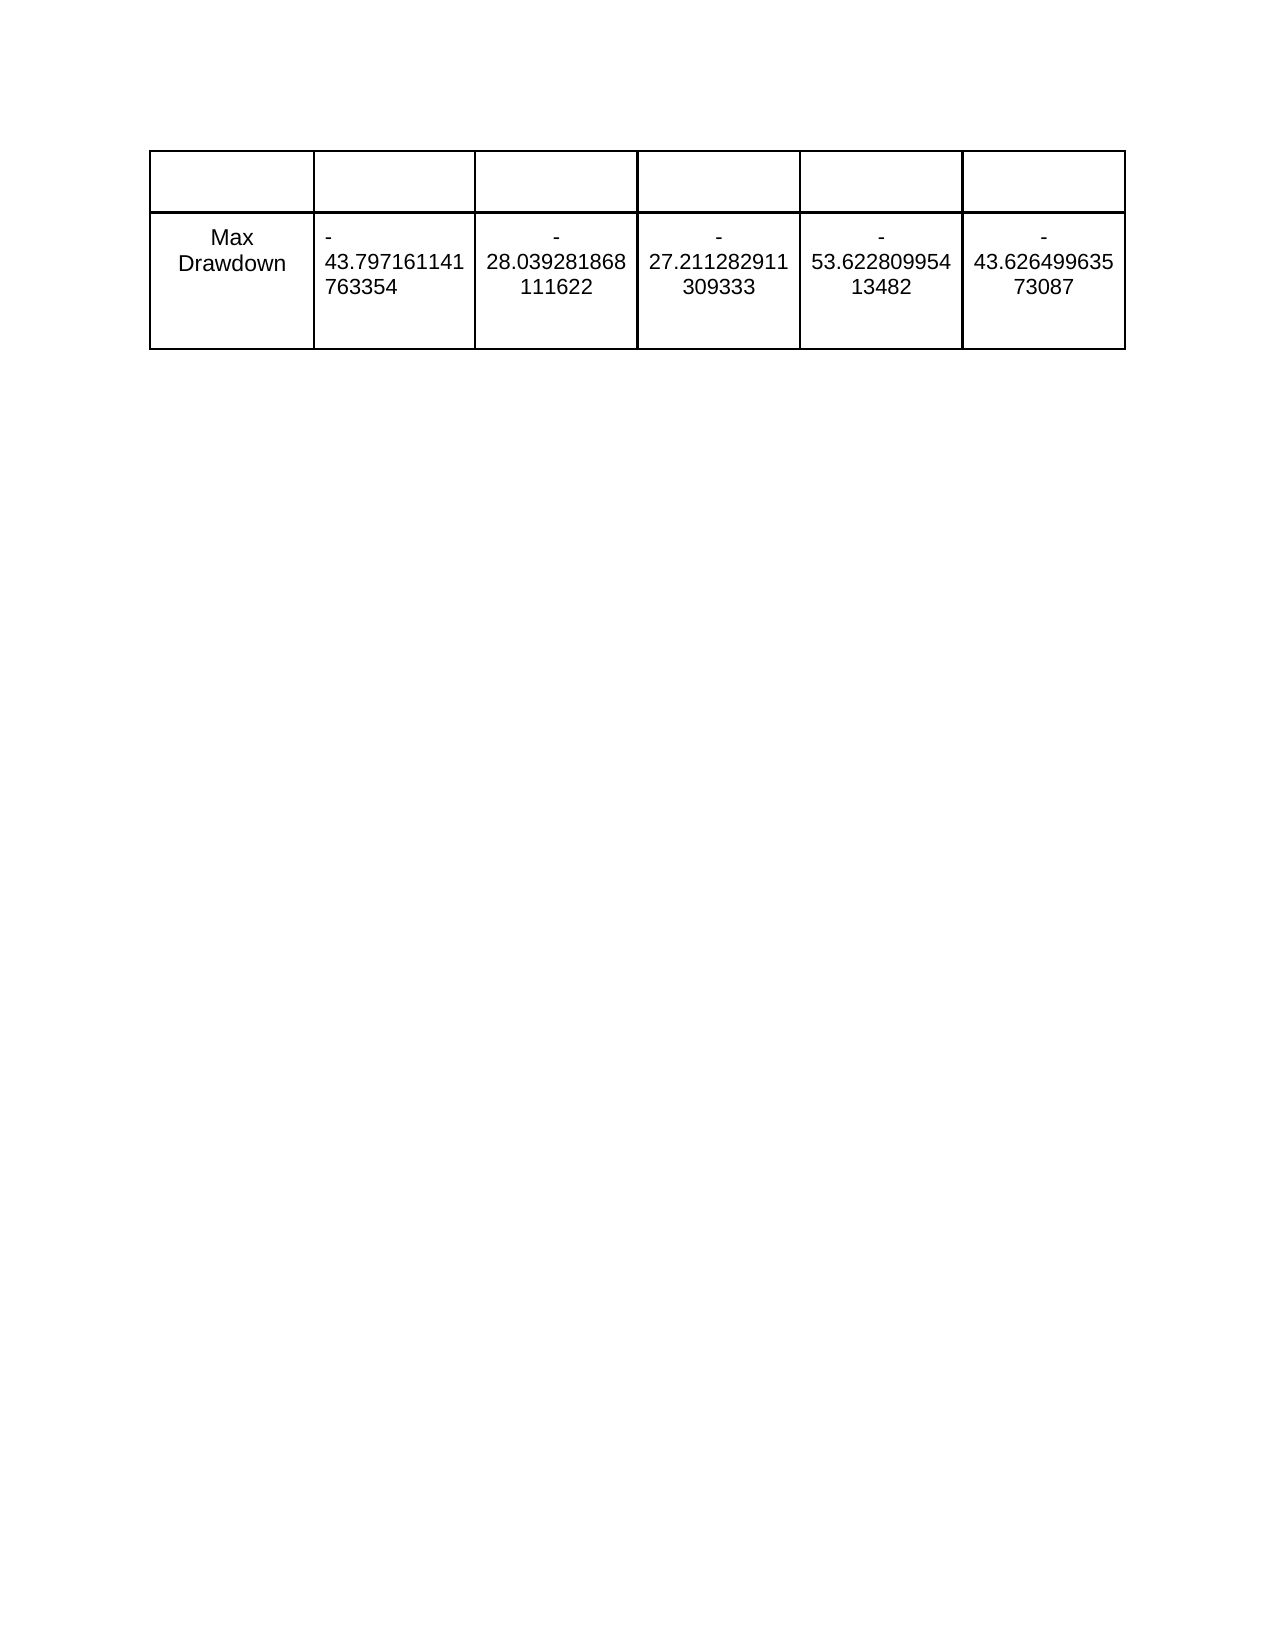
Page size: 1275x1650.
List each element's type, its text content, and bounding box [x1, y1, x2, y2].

table_cell -43.797161141763354 [315, 214, 474, 348]
table_cell [151, 152, 313, 211]
table_cell -28.039281868111622 [476, 214, 636, 348]
table_cell [639, 152, 799, 211]
table_cell [476, 152, 636, 211]
table_cell [964, 152, 1124, 211]
table_cell [801, 152, 961, 211]
table_cell -27.211282911309333 [639, 214, 799, 348]
table_cell Max Drawdown [151, 214, 313, 348]
table_cell -43.62649963573087 [964, 214, 1124, 348]
table_cell [315, 152, 474, 211]
table_cell -53.62280995413482 [801, 214, 961, 348]
